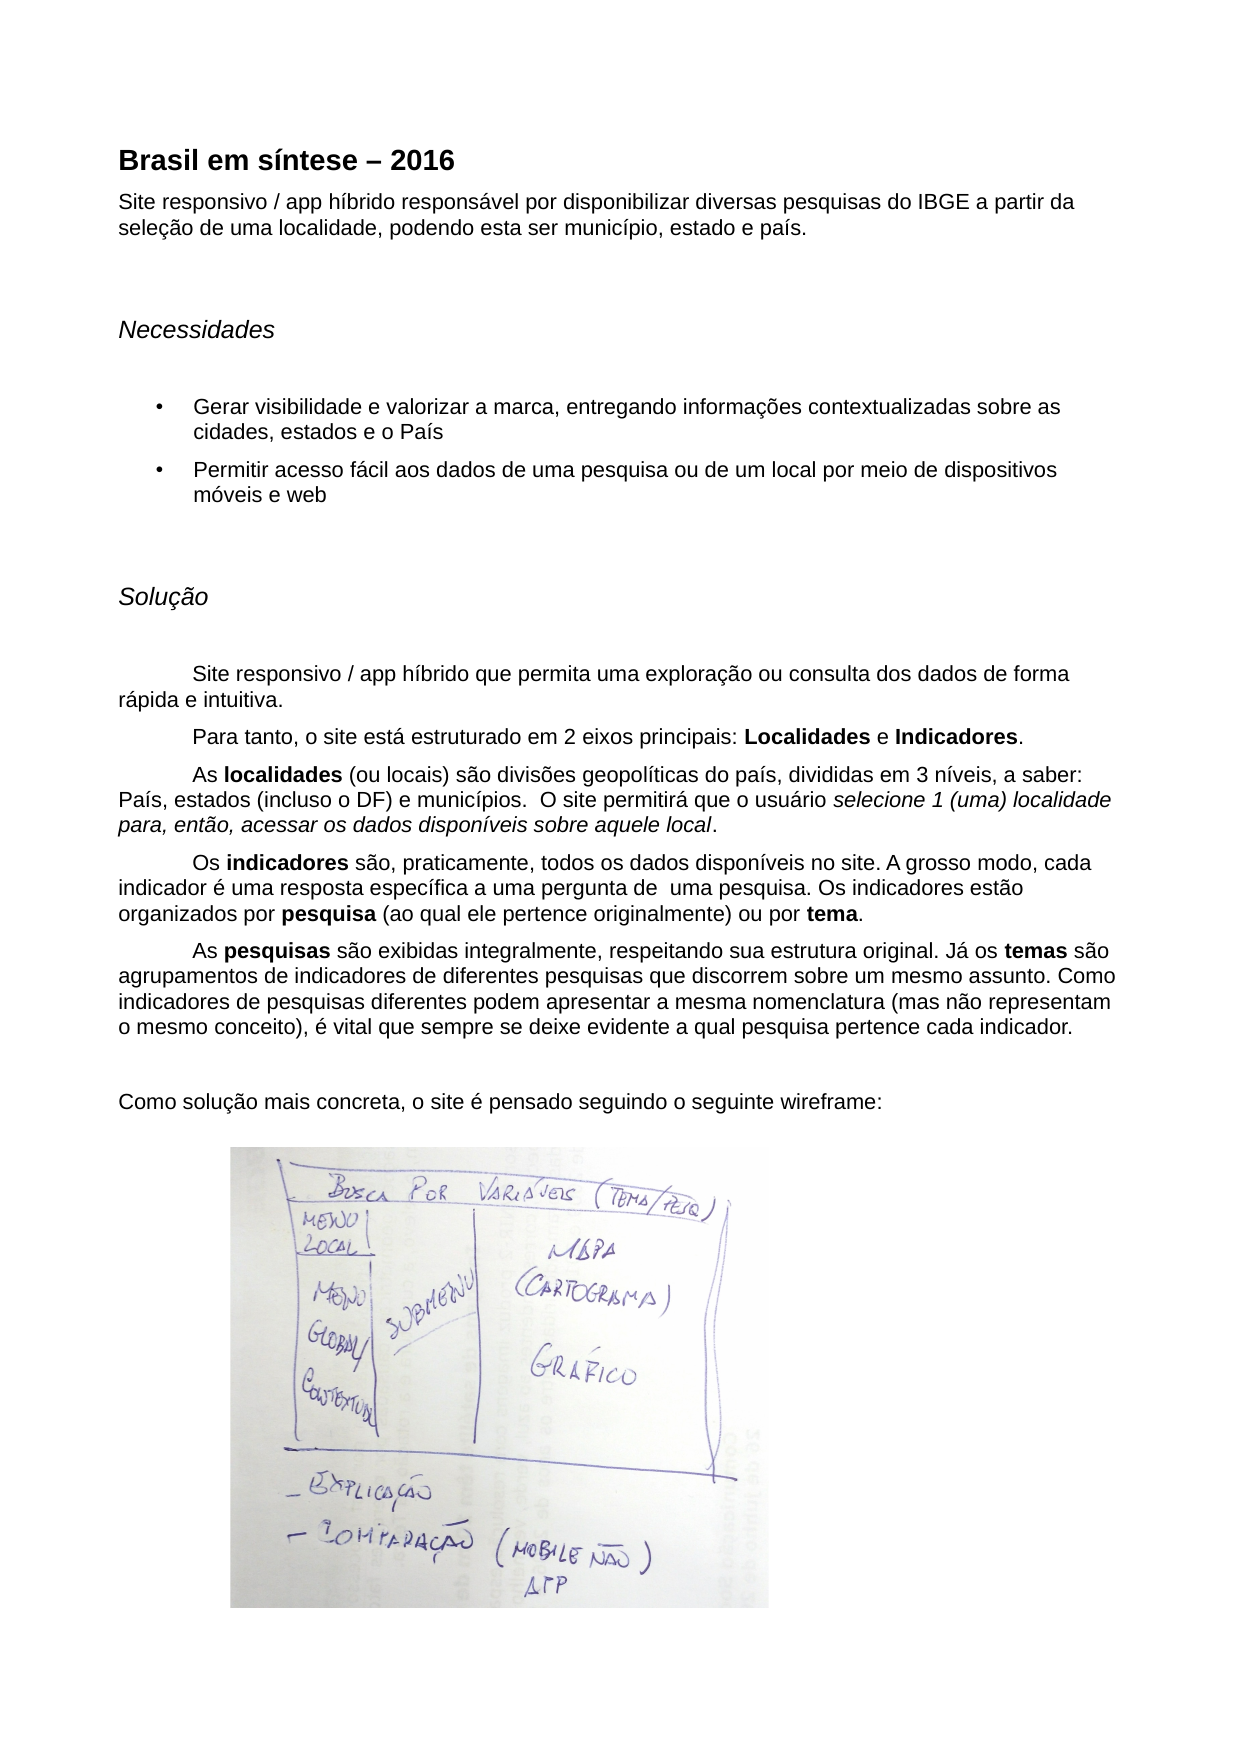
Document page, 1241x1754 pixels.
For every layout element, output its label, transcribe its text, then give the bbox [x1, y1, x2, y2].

subtitle Solução [118, 582, 1122, 611]
text As pesquisas são exibidas integralmente, respeitando sua estrutura original. Já os temas são agrupamentos de indicadores de diferentes pesquisas que discorrem sobre um mesmo assunto. Como indicadores de pesquisas diferentes podem apresentar a mesma nomenclatura (mas não representam o mesmo conceito), é vital que sempre se deixe evidente a qual pesquisa pertence cada indicador. [118, 938, 1122, 1039]
list Permitir acesso fácil aos dados de uma pesquisa ou de um local por meio de dispositivos móveis e web [156, 457, 1122, 507]
text Os indicadores são, praticamente, todos os dados disponíveis no site. A grosso modo, cada indicador é uma resposta específica a uma pergunta de uma pesquisa. Os indicadores estão organizados por pesquisa (ao qual ele pertence originalmente) ou por tema. [118, 850, 1122, 926]
text Como solução mais concreta, o site é pensado seguindo o seguinte wireframe: [118, 1089, 1122, 1114]
subtitle Brasil em síntese – 2016 [118, 143, 1122, 177]
text Para tanto, o site está estruturado em 2 eixos principais: Localidades e Indicadores. [118, 724, 1122, 749]
text As localidades (ou locais) são divisões geopolíticas do país, divididas em 3 níveis, a saber: País, estados (incluso o DF) e municípios. O site permitirá que o usuário selecione 1 (uma) localidade para, então, acessar os dados disponíveis sobre aquele local. [118, 762, 1122, 837]
picture [230, 1147, 769, 1608]
text Site responsivo / app híbrido responsável por disponibilizar diversas pesquisas do IBGE a partir da seleção de uma localidade, podendo esta ser município, estado e país. [118, 189, 1122, 239]
text Site responsivo / app híbrido que permita uma exploração ou consulta dos dados de forma rápida e intuitiva. [118, 661, 1122, 712]
subtitle Necessidades [118, 315, 1122, 343]
list Gerar visibilidade e valorizar a marca, entregando informações contextualizadas sobre as cidades, estados e o País [156, 394, 1122, 444]
